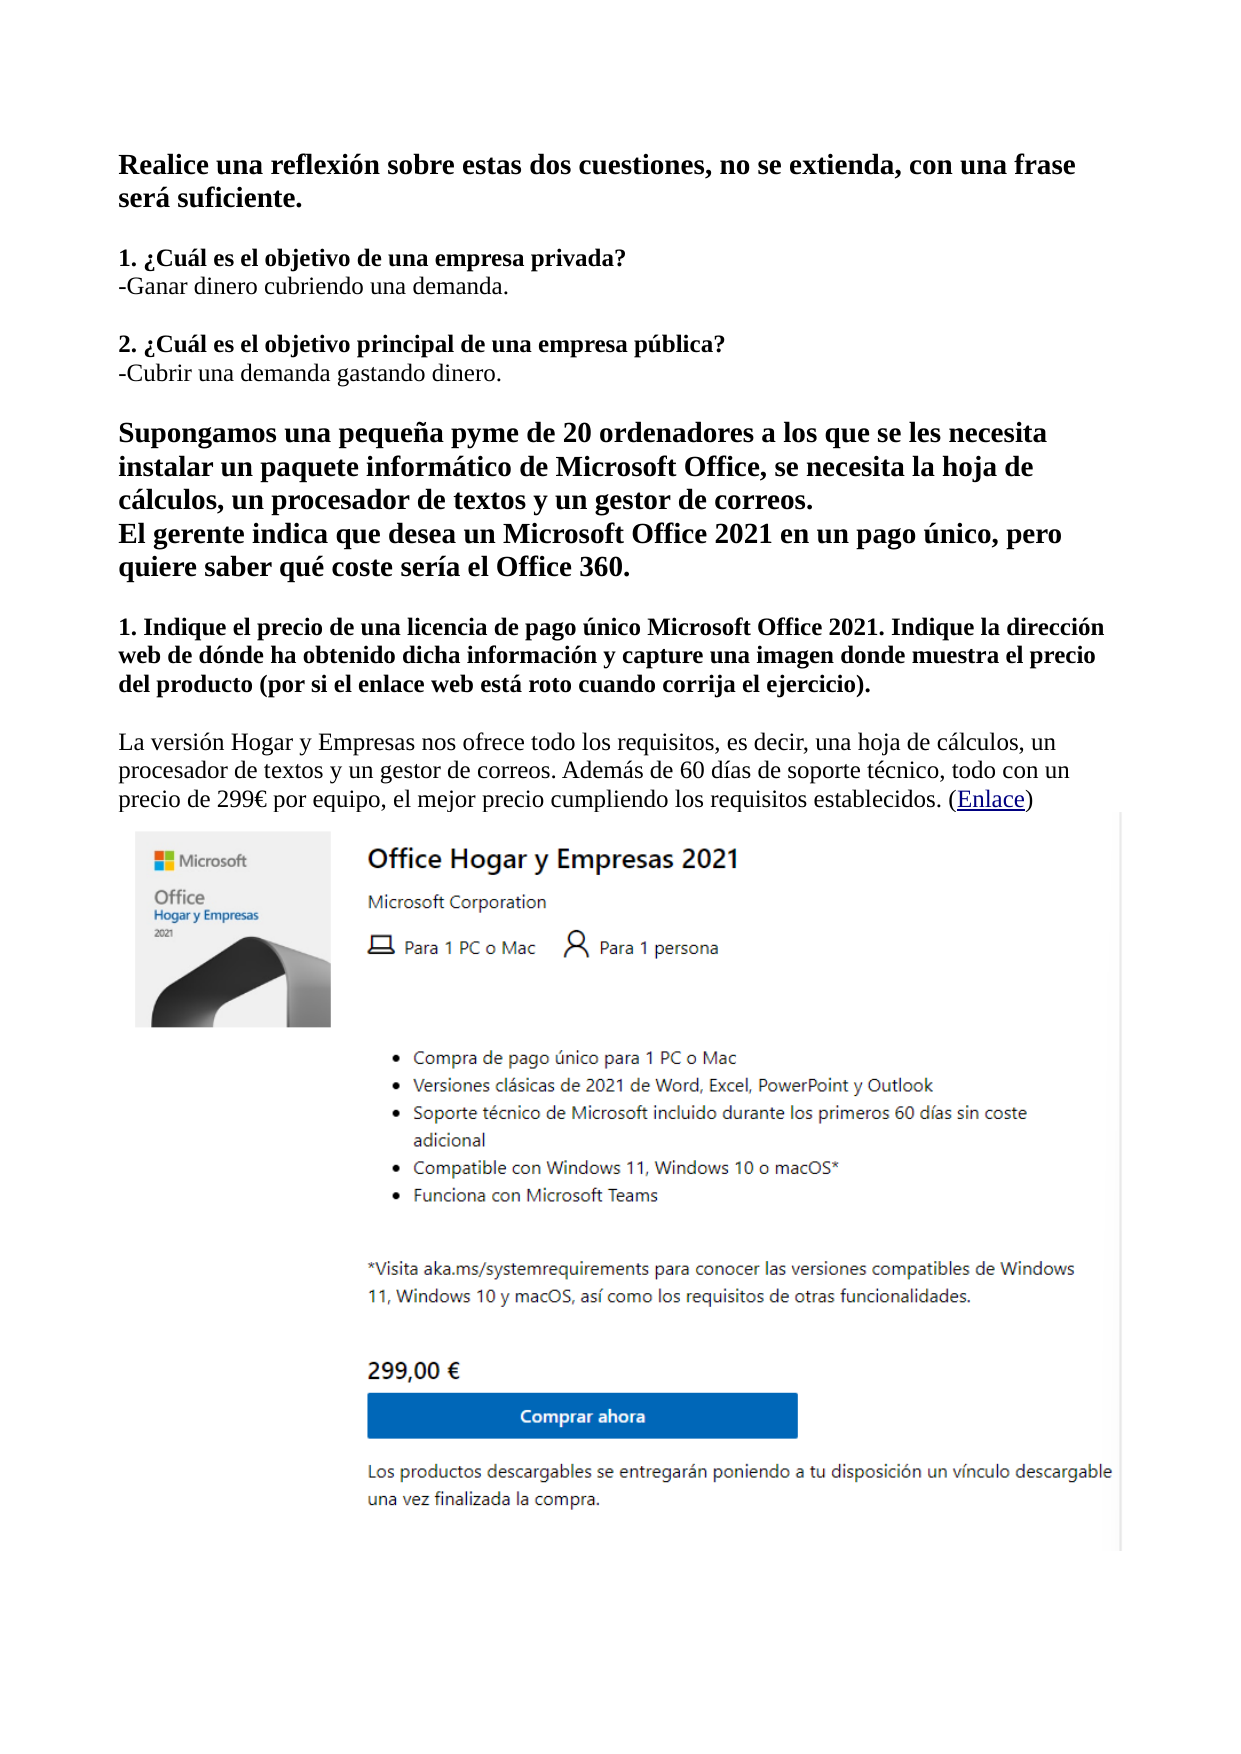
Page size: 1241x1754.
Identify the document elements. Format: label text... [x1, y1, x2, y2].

text Supongamos una pequeña pyme de 20 ordenadores a los que se les necesita instalar un paquete informático de Microsoft Office, se necesita la hoja de cálculos, un procesador de textos y un gestor de correos. [118, 415, 1122, 516]
text Realice una reflexión sobre estas dos cuestiones, no se extienda, con una frase será suficiente. [118, 147, 1122, 214]
text 1. Indique el precio de una licencia de pago único Microsoft Office 2021. Indique la dirección [118, 612, 1122, 640]
text -Cubrir una demanda gastando dinero. [118, 358, 1122, 386]
text 2. ¿Cuál es el objetivo principal de una empresa pública? [118, 329, 1122, 358]
text -Ganar dinero cubriendo una demanda. [118, 271, 1122, 300]
text del producto (por si el enlace web está roto cuando corrija el ejercicio). [118, 669, 1122, 698]
text El gerente indica que desea un Microsoft Office 2021 en un pago único, pero quiere saber qué coste sería el Office 360. [118, 516, 1122, 583]
text web de dónde ha obtenido dicha información y capture una imagen donde muestra el precio [118, 640, 1122, 669]
picture [118, 812, 1123, 1551]
text La versión Hogar y Empresas nos ofrece todo los requisitos, es decir, una hoja de cálculos, un procesador de textos y un gestor de correos. Además de 60 días de soporte técnico, todo con un precio de 299€ por equipo, el mejor precio cumpliendo los requisitos establecidos. (Enlace) [118, 727, 1122, 812]
text 1. ¿Cuál es el objetivo de una empresa privada? [118, 243, 1122, 271]
